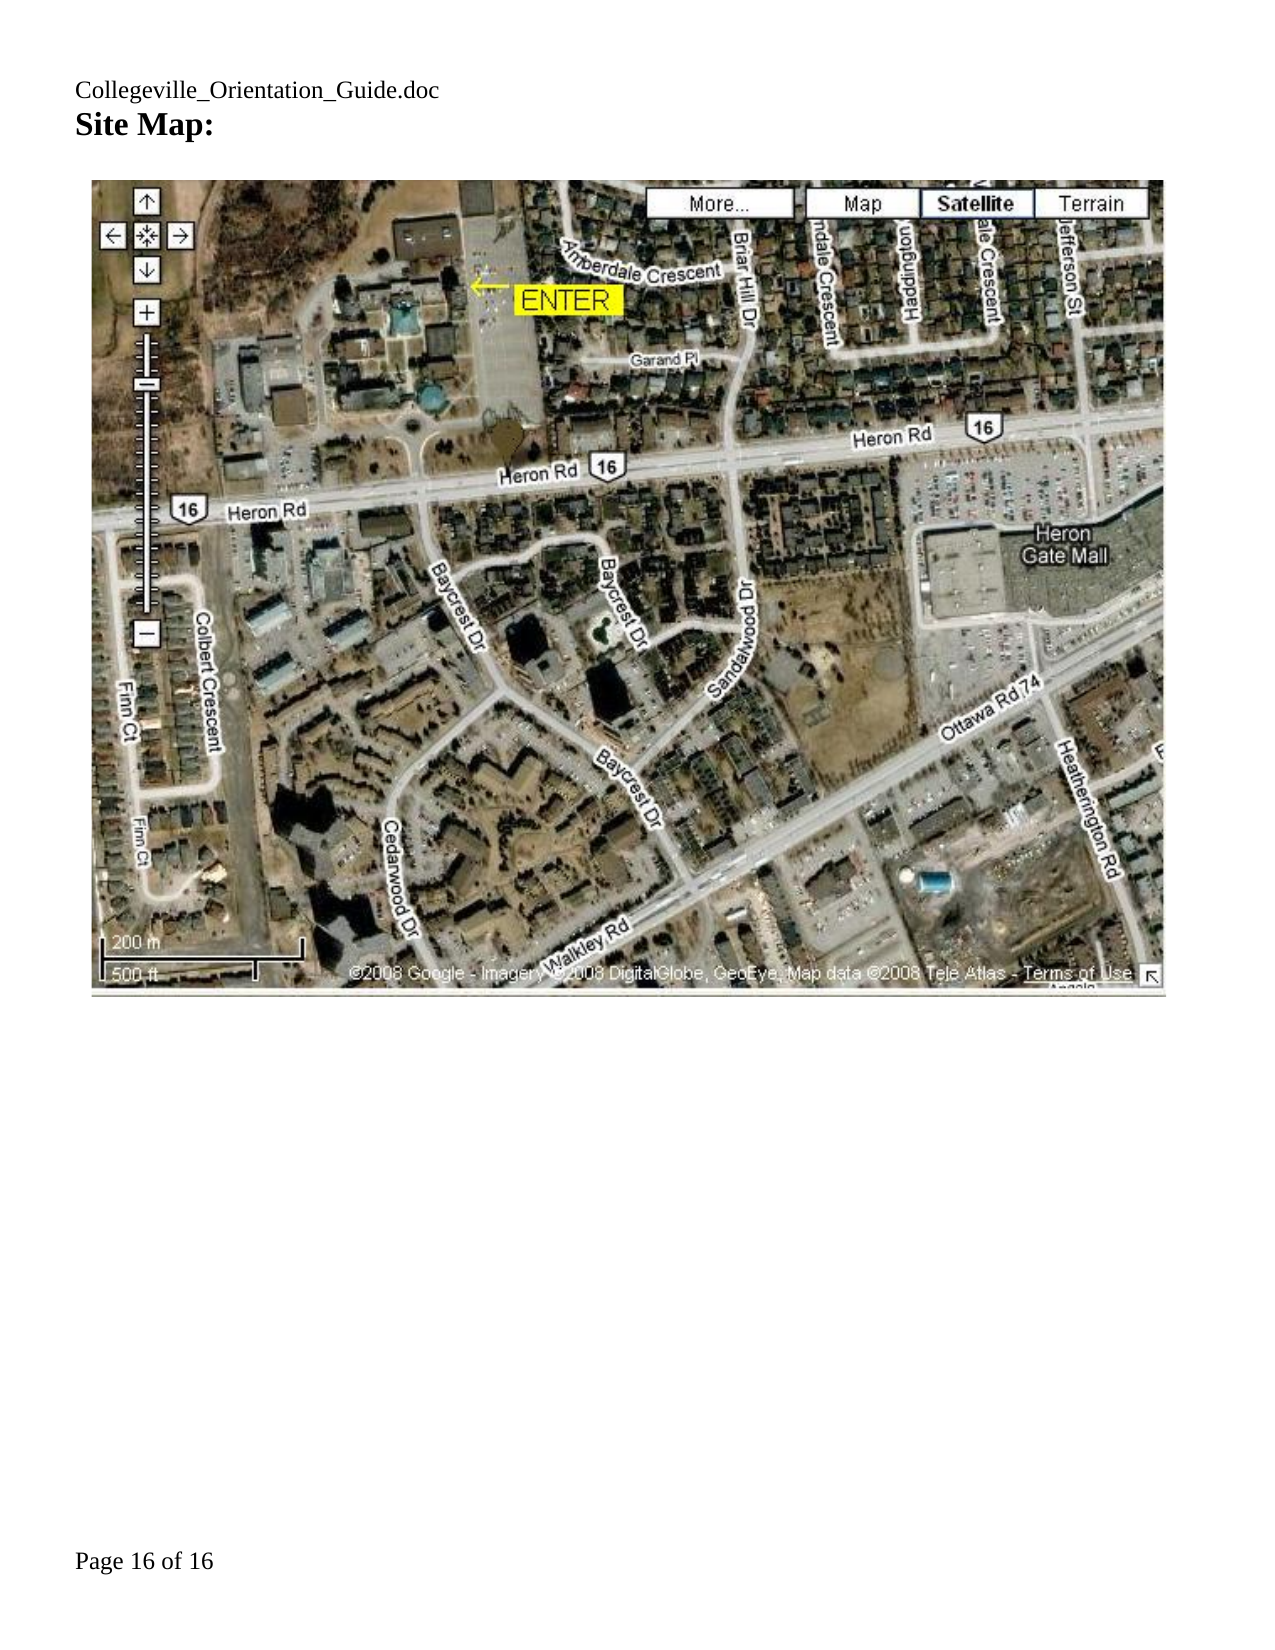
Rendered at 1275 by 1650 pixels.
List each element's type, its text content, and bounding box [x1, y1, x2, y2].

text Site Map: [75, 104, 1200, 142]
picture [91, 180, 1167, 997]
